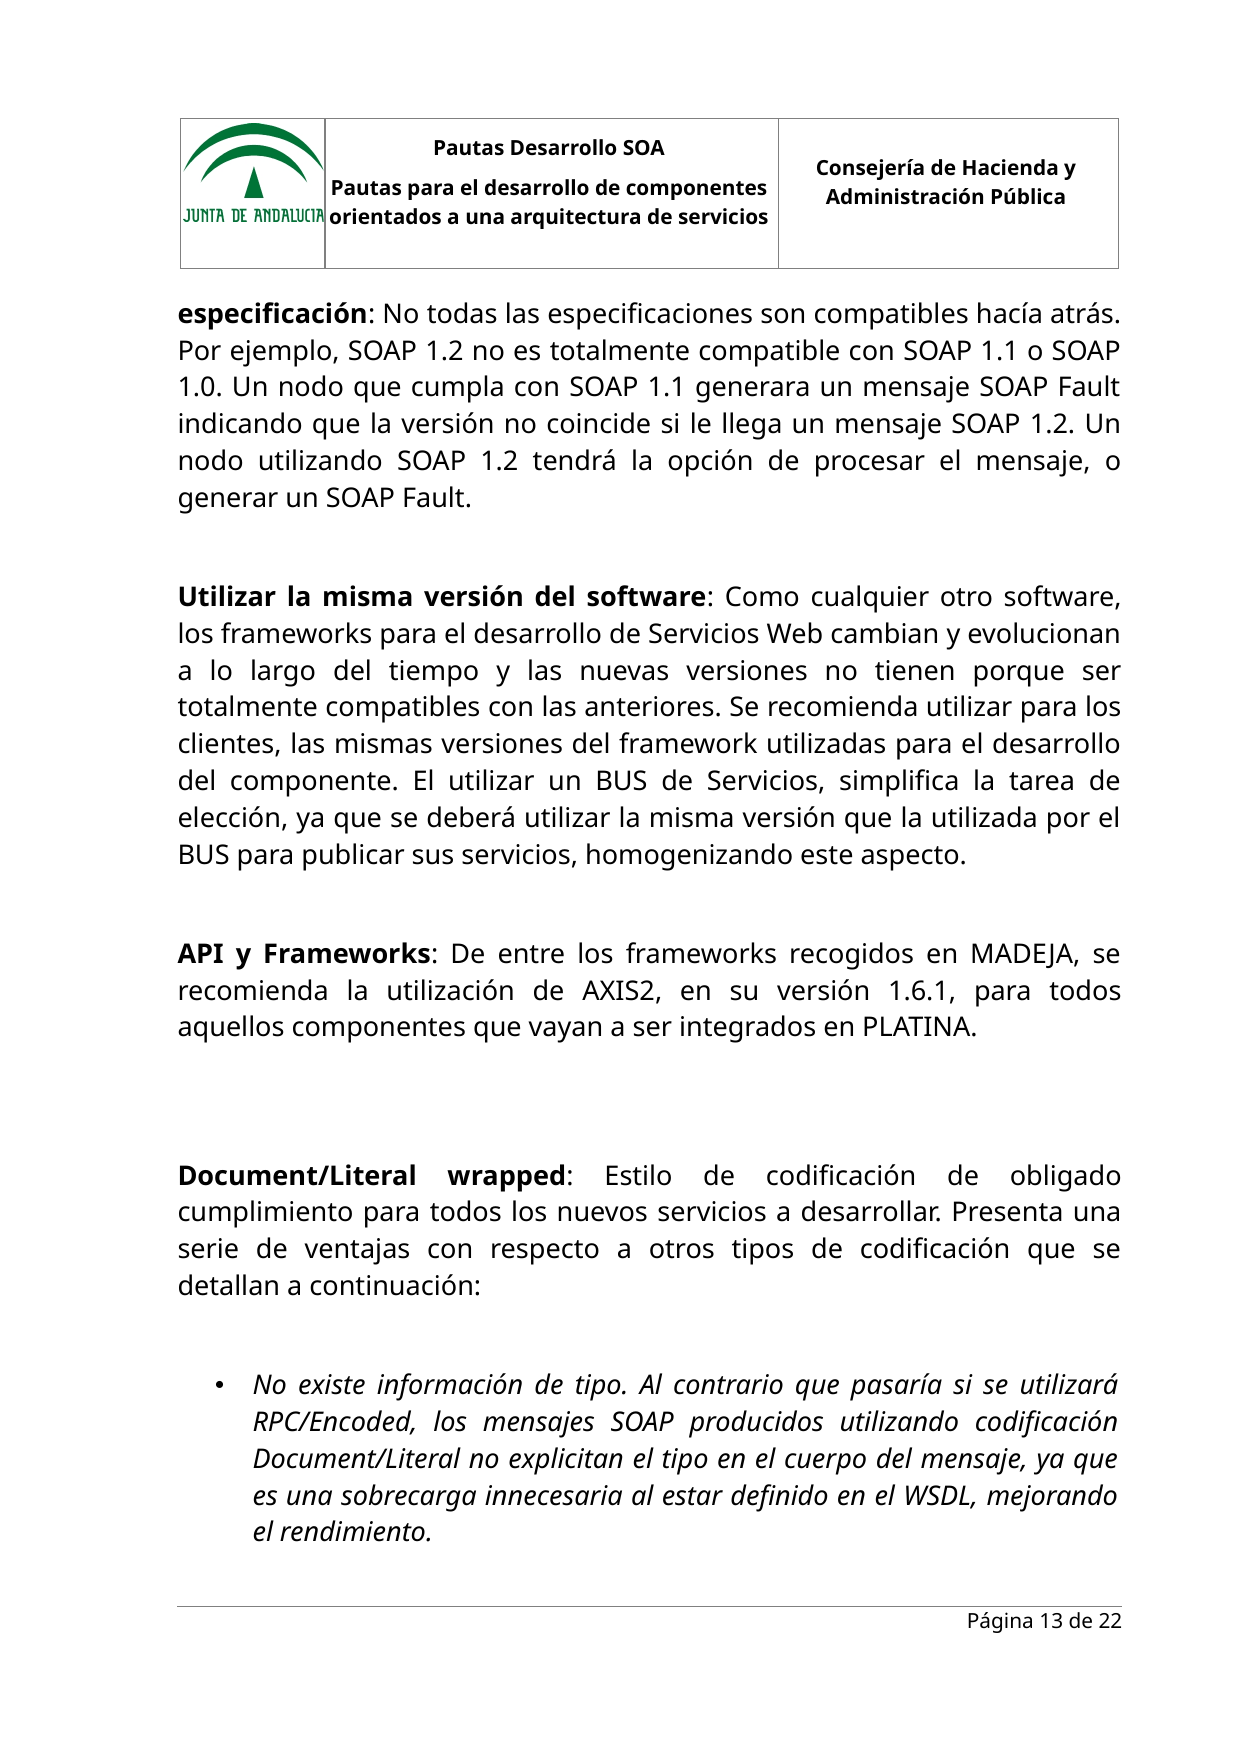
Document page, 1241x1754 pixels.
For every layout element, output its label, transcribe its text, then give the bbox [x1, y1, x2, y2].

text especificación: No todas las especificaciones son compatibles hacía atrás. Por ejemplo, SOAP 1.2 no es totalmente compatible con SOAP 1.1 o SOAP 1.0. Un nodo que cumpla con SOAP 1.1 generara un mensaje SOAP Fault indicando que la versión no coincide si le llega un mensaje SOAP 1.2. Un nodo utilizando SOAP 1.2 tendrá la opción de procesar el mensaje, o generar un SOAP Fault. [177, 294, 1122, 515]
text API y Frameworks: De entre los frameworks recogidos en MADEJA, se recomienda la utilización de AXIS2, en su versión 1.6.1, para todos aquellos componentes que vayan a ser integrados en PLATINA. [177, 934, 1122, 1045]
picture [183, 123, 324, 222]
text Document/Literal wrapped: Estilo de codificación de obligado cumplimiento para todos los nuevos servicios a desarrollar. Presenta una serie de ventajas con respecto a otros tipos de codificación que se detallan a continuación: [177, 1156, 1122, 1303]
text Utilizar la misma versión del software: Como cualquier otro software, los frameworks para el desarrollo de Servicios Web cambian y evolucionan a lo largo del tiempo y las nuevas versiones no tienen porque ser totalmente compatibles con las anteriores. Se recomienda utilizar para los clientes, las mismas versiones del framework utilizadas para el desarrollo del componente. El utilizar un BUS de Servicios, simplifica la tarea de elección, ya que se deberá utilizar la misma versión que la utilizada por el BUS para publicar sus servicios, homogenizando este aspecto. [177, 577, 1122, 872]
list No existe información de tipo. Al contrario que pasaría si se utilizará RPC/Encoded, los mensajes SOAP producidos utilizando codificación Document/Literal no explicitan el tipo en el cuerpo del mensaje, ya que es una sobrecarga innecesaria al estar definido en el WSDL, mejorando el rendimiento. [215, 1365, 1122, 1550]
